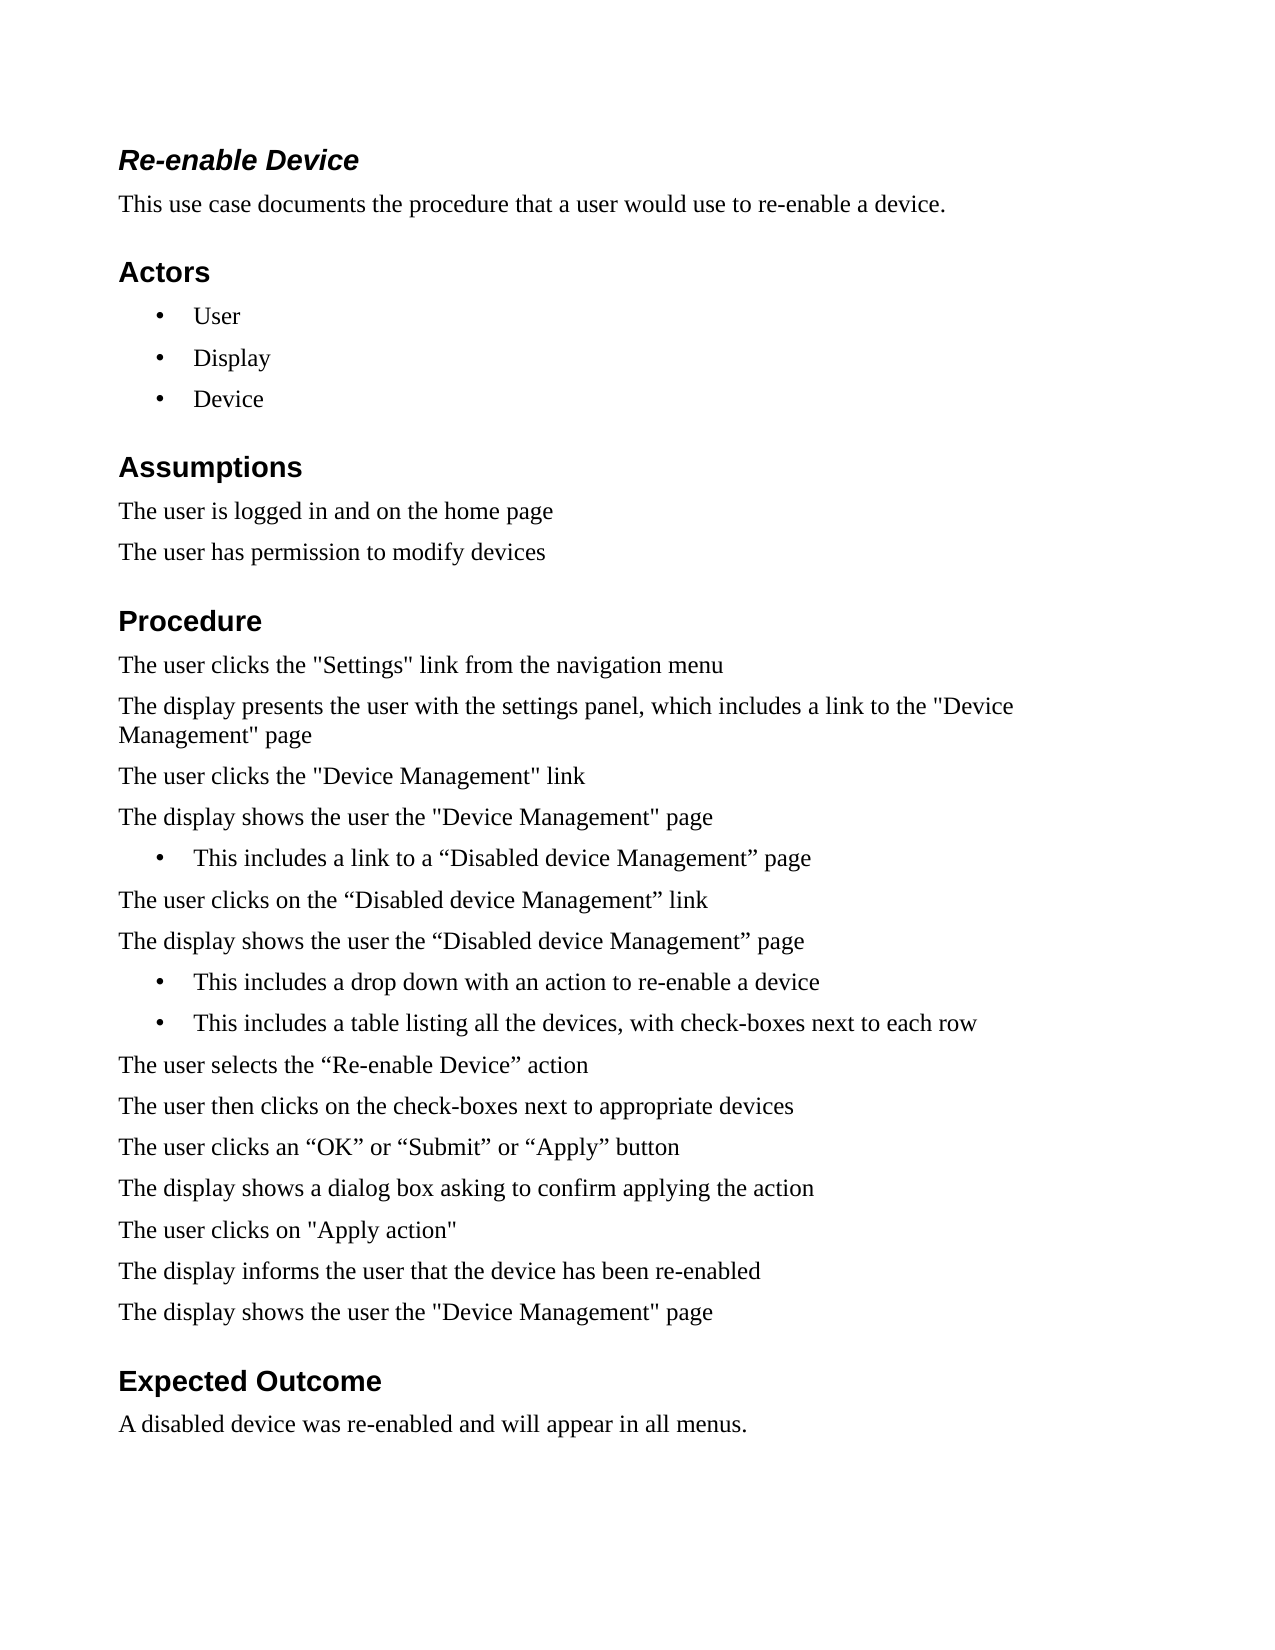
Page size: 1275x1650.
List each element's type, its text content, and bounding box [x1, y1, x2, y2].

subtitle Assumptions [118, 450, 1157, 484]
subtitle Actors [118, 255, 1157, 289]
subtitle Expected Outcome [118, 1363, 1157, 1397]
list This includes a link to a “Disabled device Management” page [156, 843, 1157, 872]
text The user selects the “Re-enable Device” action [118, 1050, 1157, 1078]
text The user is logged in and on the home page [118, 496, 1157, 525]
text The display shows the user the "Device Management" page [118, 1297, 1157, 1326]
subtitle Re-enable Device [118, 143, 1157, 177]
text The user then clicks on the check-boxes next to appropriate devices [118, 1091, 1157, 1120]
text The user clicks an “OK” or “Submit” or “Apply” button [118, 1132, 1157, 1161]
list Device [156, 384, 1157, 413]
text This use case documents the procedure that a user would use to re-enable a device. [118, 189, 1157, 218]
text The user clicks on the “Disabled device Management” link [118, 885, 1157, 913]
list User [156, 301, 1157, 330]
text The display presents the user with the settings panel, which includes a link to the "Device Management" page [118, 691, 1157, 748]
text The display shows a dialog box asking to confirm applying the action [118, 1173, 1157, 1202]
text The display informs the user that the device has been re-enabled [118, 1256, 1157, 1285]
list This includes a drop down with an action to re-enable a device [156, 967, 1157, 996]
text The user clicks the "Settings" link from the navigation menu [118, 650, 1157, 678]
subtitle Procedure [118, 604, 1157, 637]
text The user clicks the "Device Management" link [118, 761, 1157, 790]
text A disabled device was re-enabled and will appear in all menus. [118, 1409, 1157, 1438]
text The user has permission to modify devices [118, 537, 1157, 566]
list Display [156, 343, 1157, 371]
text The display shows the user the "Device Management" page [118, 802, 1157, 831]
text The user clicks on "Apply action" [118, 1215, 1157, 1243]
text The display shows the user the “Disabled device Management” page [118, 926, 1157, 955]
list This includes a table listing all the devices, with check-boxes next to each row [156, 1008, 1157, 1037]
